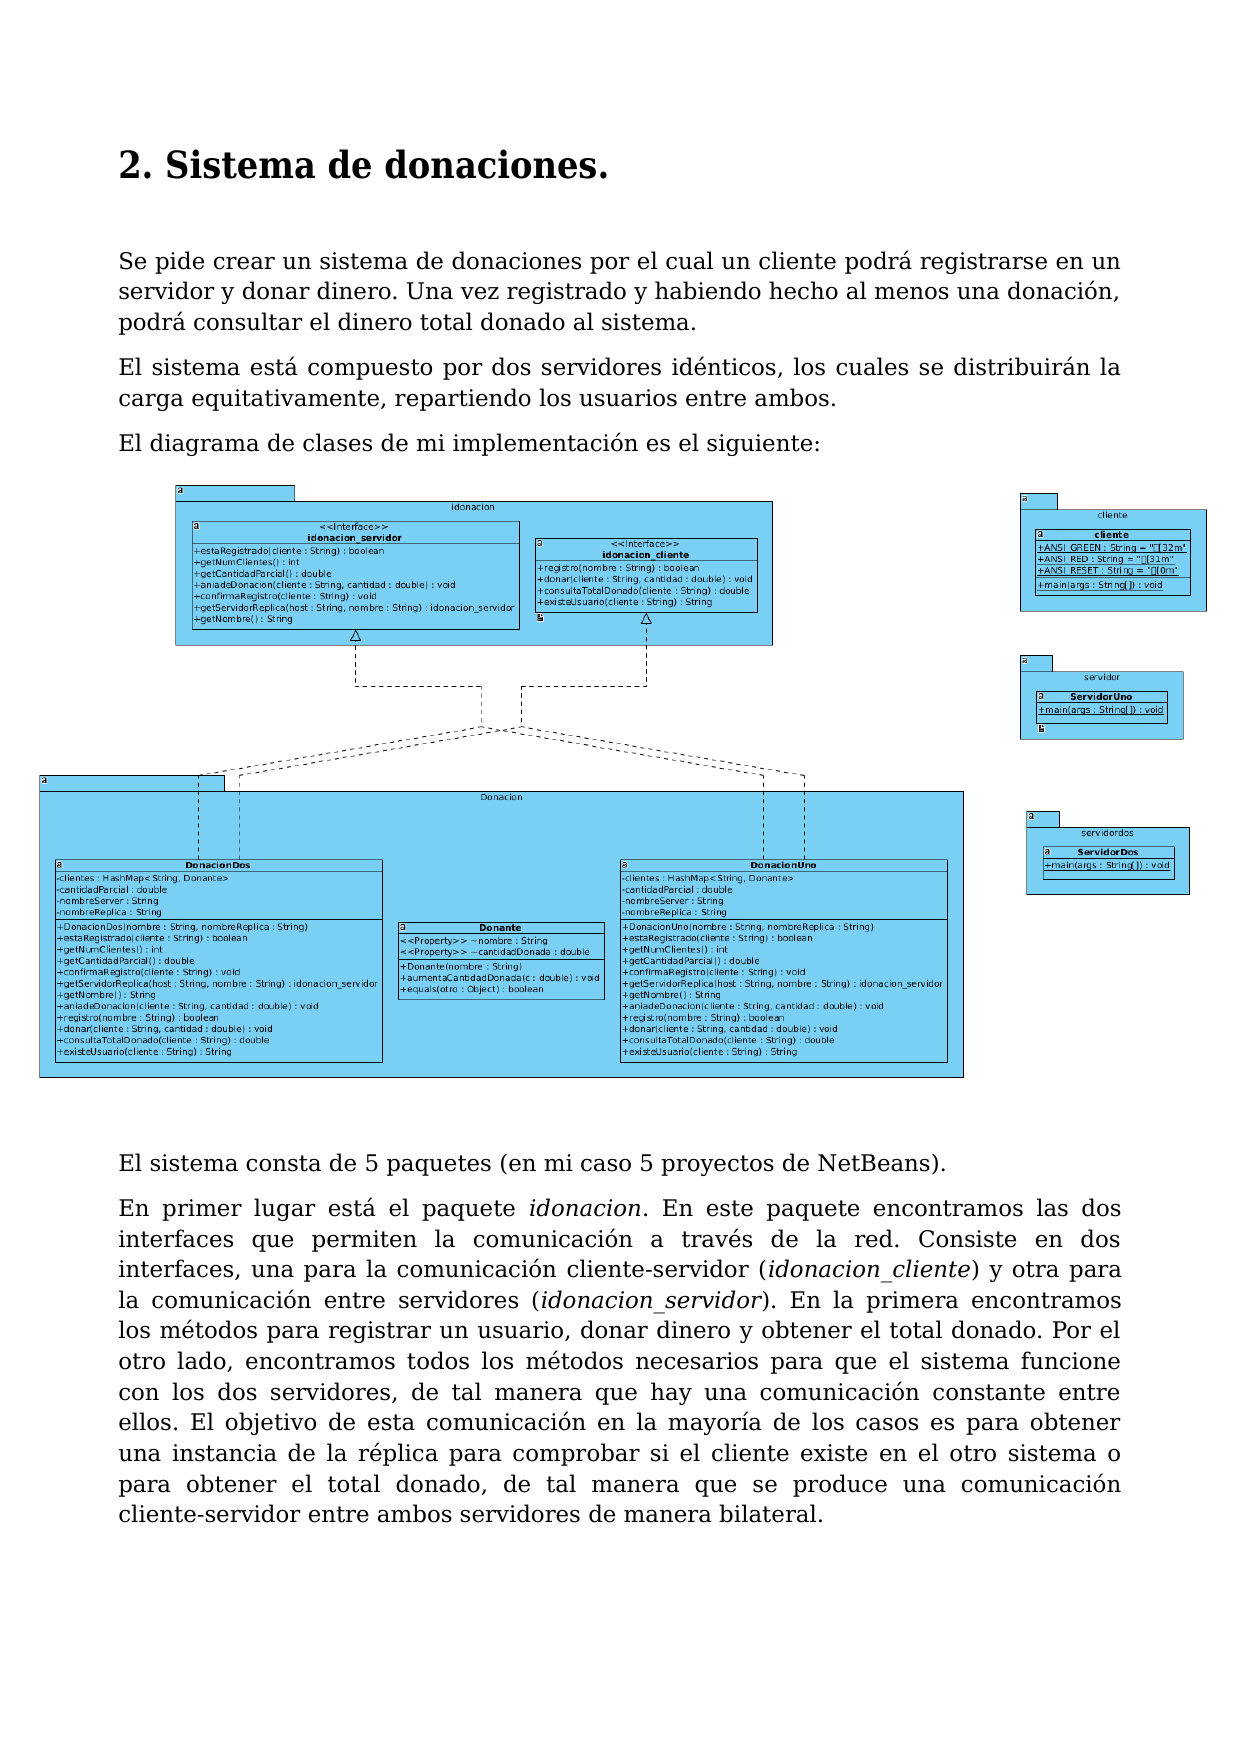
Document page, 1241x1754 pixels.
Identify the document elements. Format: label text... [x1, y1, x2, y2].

text El sistema está compuesto por dos servidores idénticos, los cuales se distribuirán la carga equitativamente, repartiendo los usuarios entre ambos. [118, 354, 1122, 412]
subtitle 2. Sistema de donaciones. [118, 143, 1122, 187]
text El sistema consta de 5 paquetes (en mi caso 5 proyectos de NetBeans). [118, 1150, 1122, 1177]
text En primer lugar está el paquete idonacion. En este paquete encontramos las dos interfaces que permiten la comunicación a través de la red. Consiste en dos interfaces, una para la comunicación cliente-servidor (idonacion_cliente) y otra para la comunicación entre servidores (idonacion_servidor). En la primera encontramos los métodos para registrar un usuario, donar dinero y obtener el total donado. Por el otro lado, encontramos todos los métodos necesarios para que el sistema funcione con los dos servidores, de tal manera que hay una comunicación constante entre ellos. El objetivo de esta comunicación en la mayoría de los casos es para obtener una instancia de la réplica para comprobar si el cliente existe en el otro sistema o para obtener el total donado, de tal manera que se produce una comunicación cliente-servidor entre ambos servidores de manera bilateral. [118, 1195, 1122, 1528]
text El diagrama de clases de mi implementación es el siguiente: [118, 430, 1122, 457]
text Se pide crear un sistema de donaciones por el cual un cliente podrá registrarse en un servidor y donar dinero. Una vez registrado y habiendo hecho al menos una donación, podrá consultar el dinero total donado al sistema. [118, 248, 1122, 336]
picture [18, 475, 1222, 1098]
